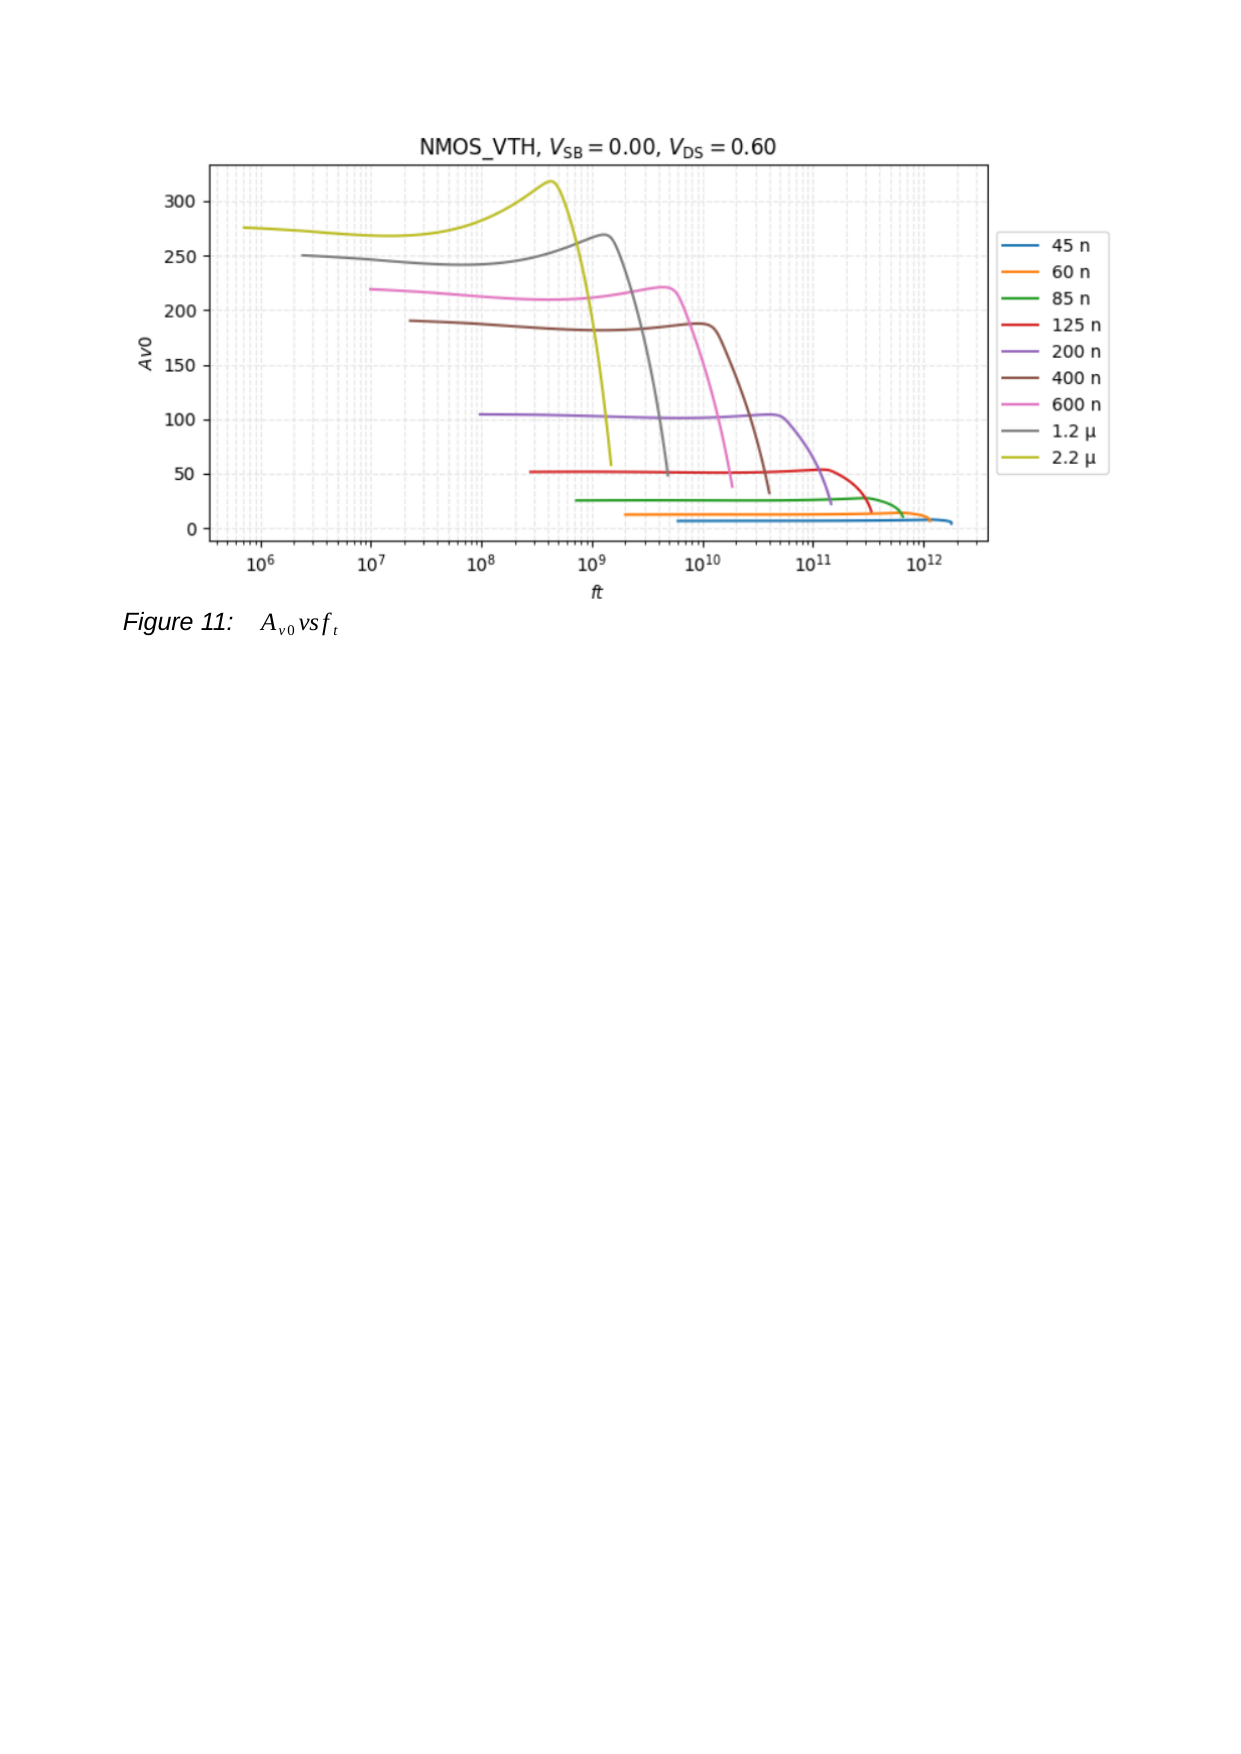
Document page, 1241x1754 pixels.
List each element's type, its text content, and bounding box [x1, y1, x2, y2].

text Figure 11: [123, 607, 1118, 639]
picture [122, 130, 1118, 607]
